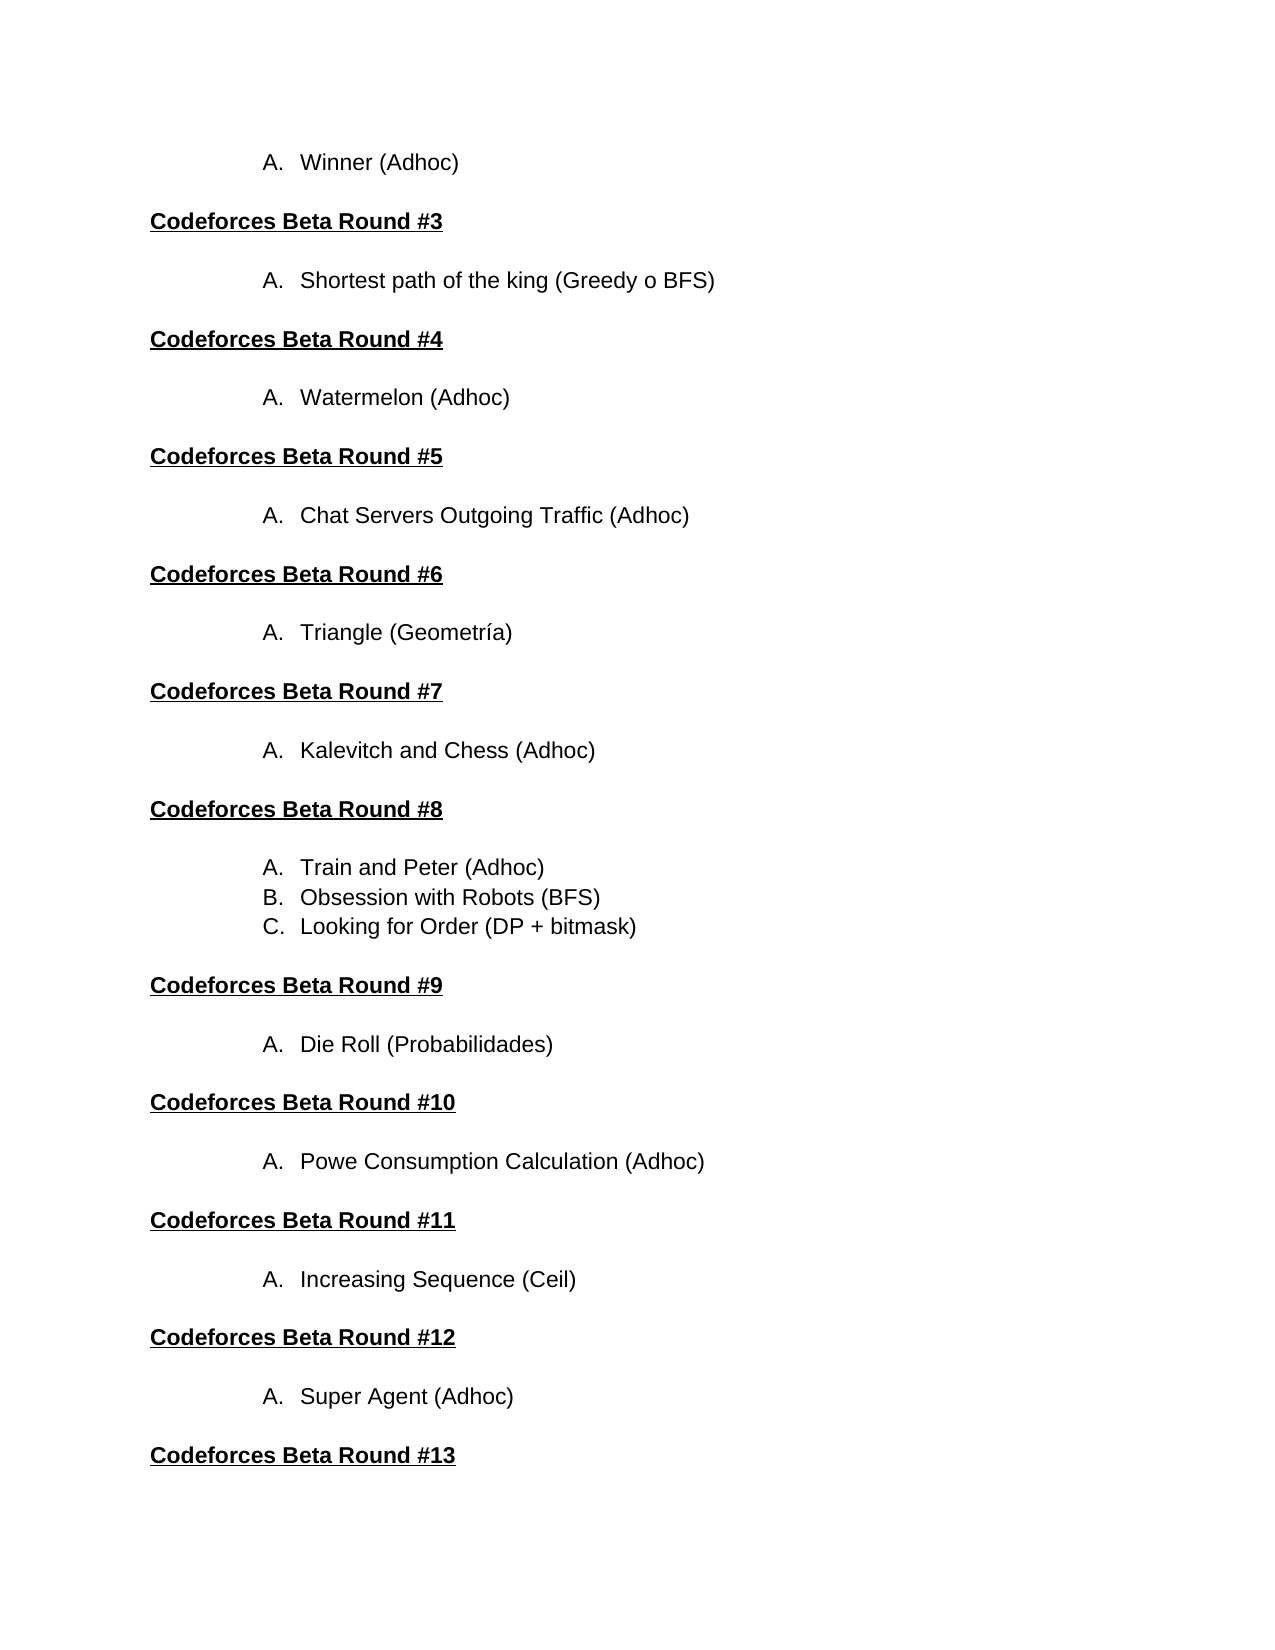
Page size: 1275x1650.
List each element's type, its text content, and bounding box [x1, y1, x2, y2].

list Winner (Adhoc) [262, 150, 1134, 176]
text Codeforces Beta Round #5 [150, 444, 1134, 469]
list Looking for Order (DP + bitmask) [262, 914, 1134, 939]
list Powe Consumption Calculation (Adhoc) [262, 1149, 1134, 1174]
text Codeforces Beta Round #9 [150, 972, 1134, 998]
text Codeforces Beta Round #13 [150, 1442, 1134, 1468]
text Codeforces Beta Round #8 [150, 796, 1134, 822]
text Codeforces Beta Round #11 [150, 1207, 1134, 1233]
text Codeforces Beta Round #3 [150, 209, 1134, 234]
list Obsession with Robots (BFS) [262, 884, 1134, 910]
text Codeforces Beta Round #4 [150, 326, 1134, 352]
list Increasing Sequence (Ceil) [262, 1266, 1134, 1292]
text Codeforces Beta Round #7 [150, 679, 1134, 704]
text Codeforces Beta Round #12 [150, 1325, 1134, 1351]
list Kalevitch and Chess (Adhoc) [262, 737, 1134, 763]
list Die Roll (Probabilidades) [262, 1031, 1134, 1057]
list Shortest path of the king (Greedy o BFS) [262, 267, 1134, 293]
list Super Agent (Adhoc) [262, 1384, 1134, 1409]
list Train and Peter (Adhoc) [262, 855, 1134, 881]
text Codeforces Beta Round #10 [150, 1090, 1134, 1116]
list Triangle (Geometría) [262, 620, 1134, 646]
list Watermelon (Adhoc) [262, 385, 1134, 411]
list Chat Servers Outgoing Traffic (Adhoc) [262, 502, 1134, 528]
text Codeforces Beta Round #6 [150, 561, 1134, 587]
